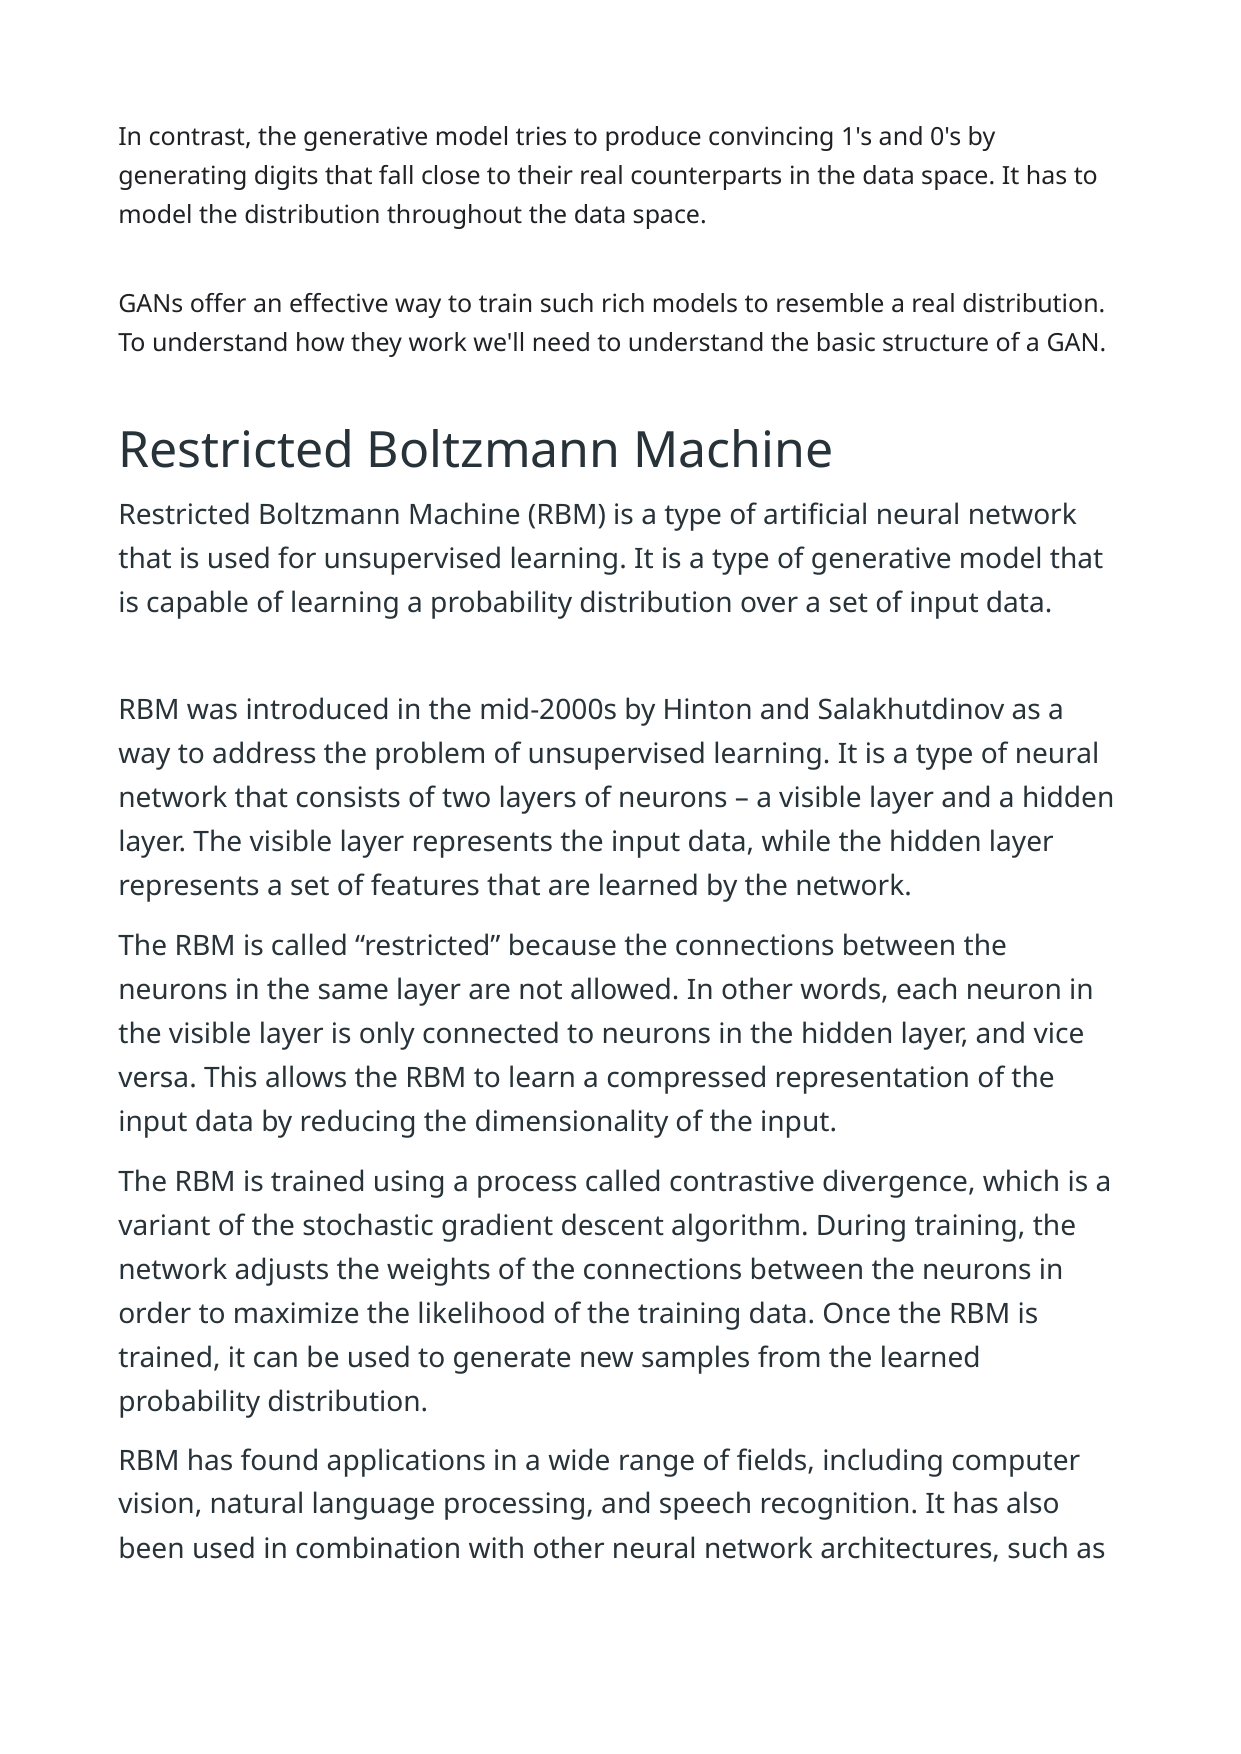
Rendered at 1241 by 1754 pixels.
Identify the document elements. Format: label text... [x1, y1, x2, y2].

text GANs offer an effective way to train such rich models to resemble a real distribution. To understand how they work we'll need to understand the basic structure of a GAN. [118, 286, 1122, 359]
text Restricted Boltzmann Machine (RBM) is a type of artificial neural network that is used for unsupervised learning. It is a type of generative model that is capable of learning a probability distribution over a set of input data. [118, 494, 1122, 621]
text In contrast, the generative model tries to produce convincing 1's and 0's by generating digits that fall close to their real counterparts in the data space. It has to model the distribution throughout the data space. [118, 118, 1122, 231]
text RBM was introduced in the mid-2000s by Hinton and Salakhutdinov as a way to address the problem of unsupervised learning. It is a type of neural network that consists of two layers of neurons – a visible layer and a hidden layer. The visible layer represents the input data, while the hidden layer represents a set of features that are learned by the network. [118, 689, 1122, 903]
text The RBM is called “restricted” because the connections between the neurons in the same layer are not allowed. In other words, each neuron in the visible layer is only connected to neurons in the hidden layer, and vice versa. This allows the RBM to learn a compressed representation of the input data by reducing the dimensionality of the input. [118, 925, 1122, 1139]
subtitle Restricted Boltzmann Machine [118, 414, 1122, 482]
text RBM has found applications in a wide range of fields, including computer vision, natural language processing, and speech recognition. It has also been used in combination with other neural network architectures, such as [118, 1440, 1122, 1566]
text The RBM is trained using a process called contrastive divergence, which is a variant of the stochastic gradient descent algorithm. During training, the network adjusts the weights of the connections between the neurons in order to maximize the likelihood of the training data. Once the RBM is trained, it can be used to generate new samples from the learned probability distribution. [118, 1161, 1122, 1419]
